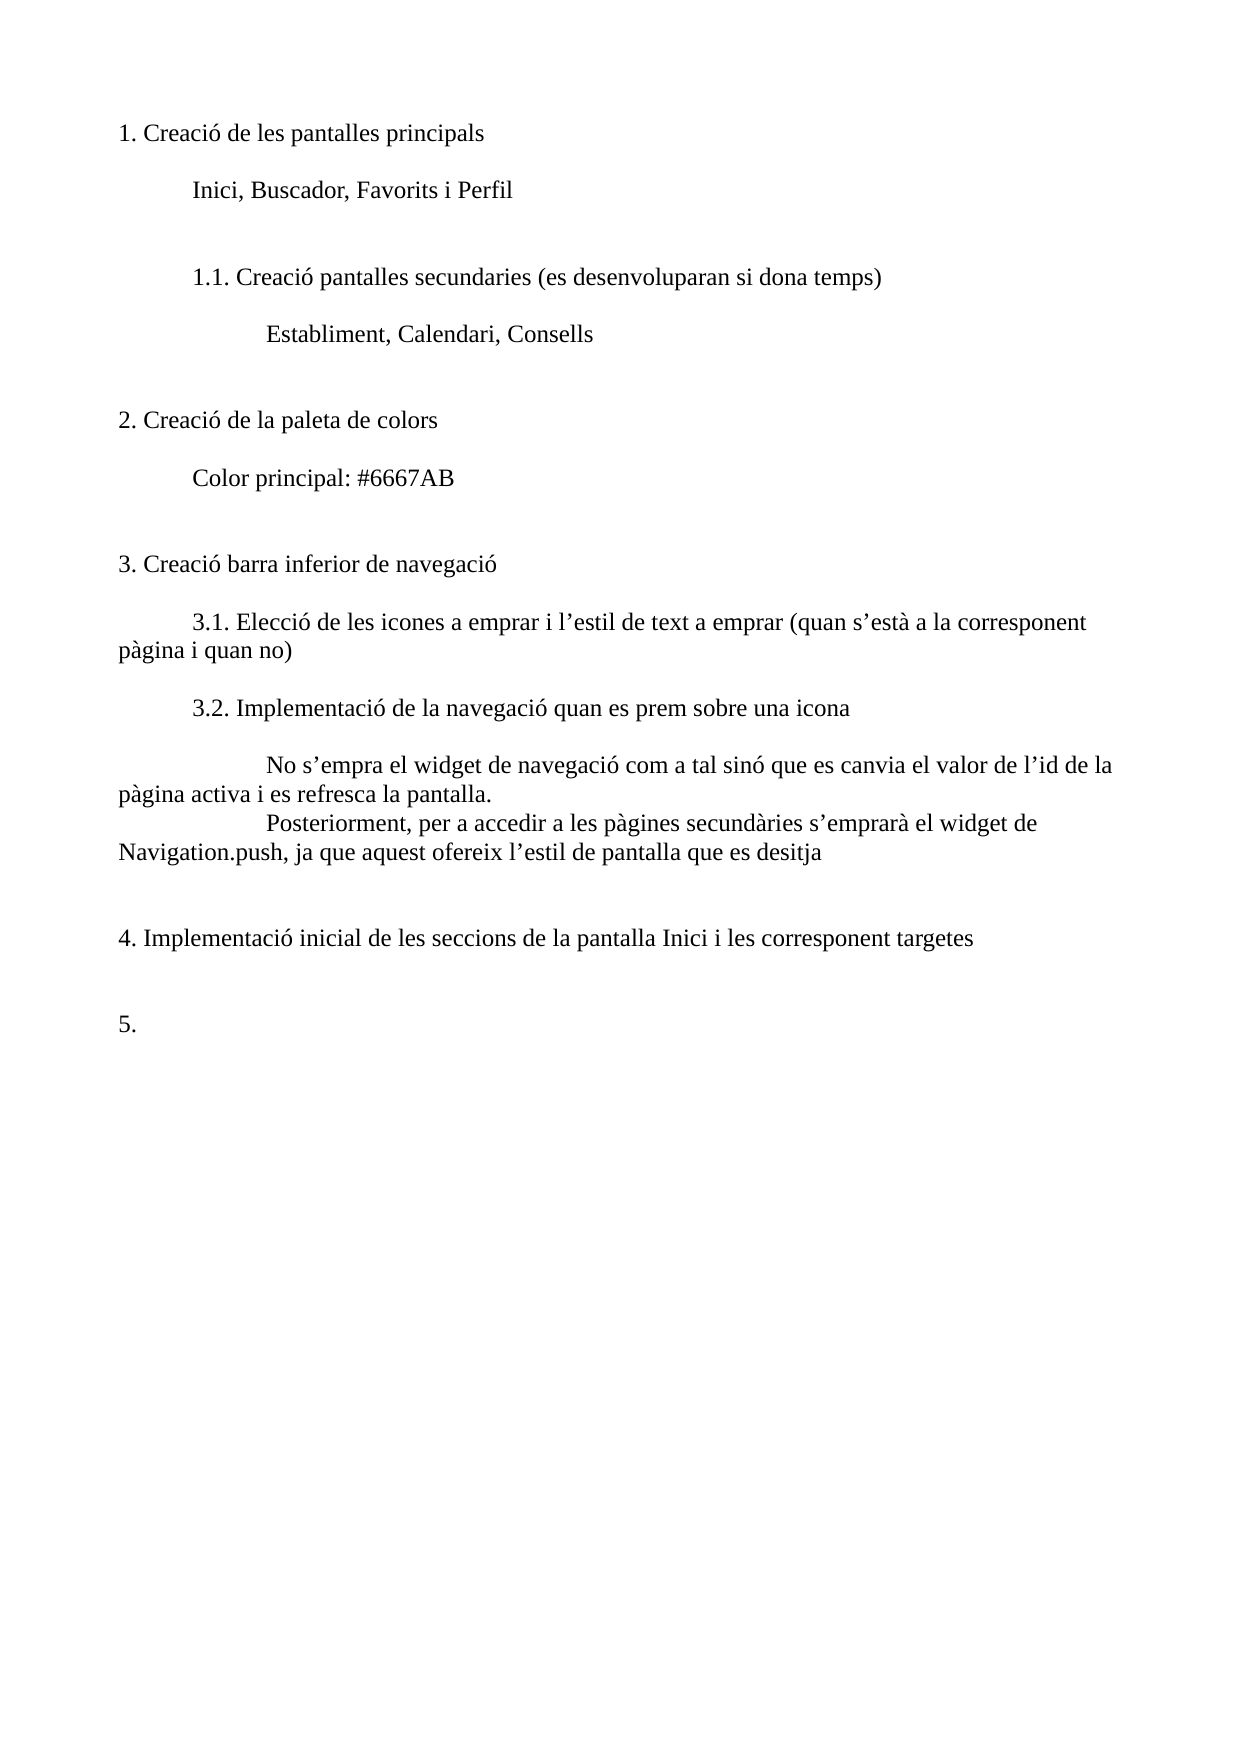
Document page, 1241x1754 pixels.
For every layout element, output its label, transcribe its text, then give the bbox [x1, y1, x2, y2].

text Color principal: #6667AB [118, 463, 1122, 492]
text 3.2. Implementació de la navegació quan es prem sobre una icona [118, 693, 1122, 722]
text 1. Creació de les pantalles principals [118, 118, 1122, 147]
text 2. Creació de la paleta de colors [118, 406, 1122, 434]
text 3.1. Elecció de les icones a emprar i l’estil de text a emprar (quan s’està a la corresponent pàgina i quan no) [118, 607, 1122, 664]
text Establiment, Calendari, Consells [118, 319, 1122, 348]
text 1.1. Creació pantalles secundaries (es desenvoluparan si dona temps) [118, 262, 1122, 291]
text Inici, Buscador, Favorits i Perfil [118, 176, 1122, 204]
text No s’empra el widget de navegació com a tal sinó que es canvia el valor de l’id de la pàgina activa i es refresca la pantalla. [118, 751, 1122, 808]
text 3. Creació barra inferior de navegació [118, 549, 1122, 578]
text 4. Implementació inicial de les seccions de la pantalla Inici i les corresponent targetes [118, 923, 1122, 952]
text Posteriorment, per a accedir a les pàgines secundàries s’emprarà el widget de Navigation.push, ja que aquest ofereix l’estil de pantalla que es desitja [118, 808, 1122, 866]
text 5. [118, 1009, 1122, 1038]
